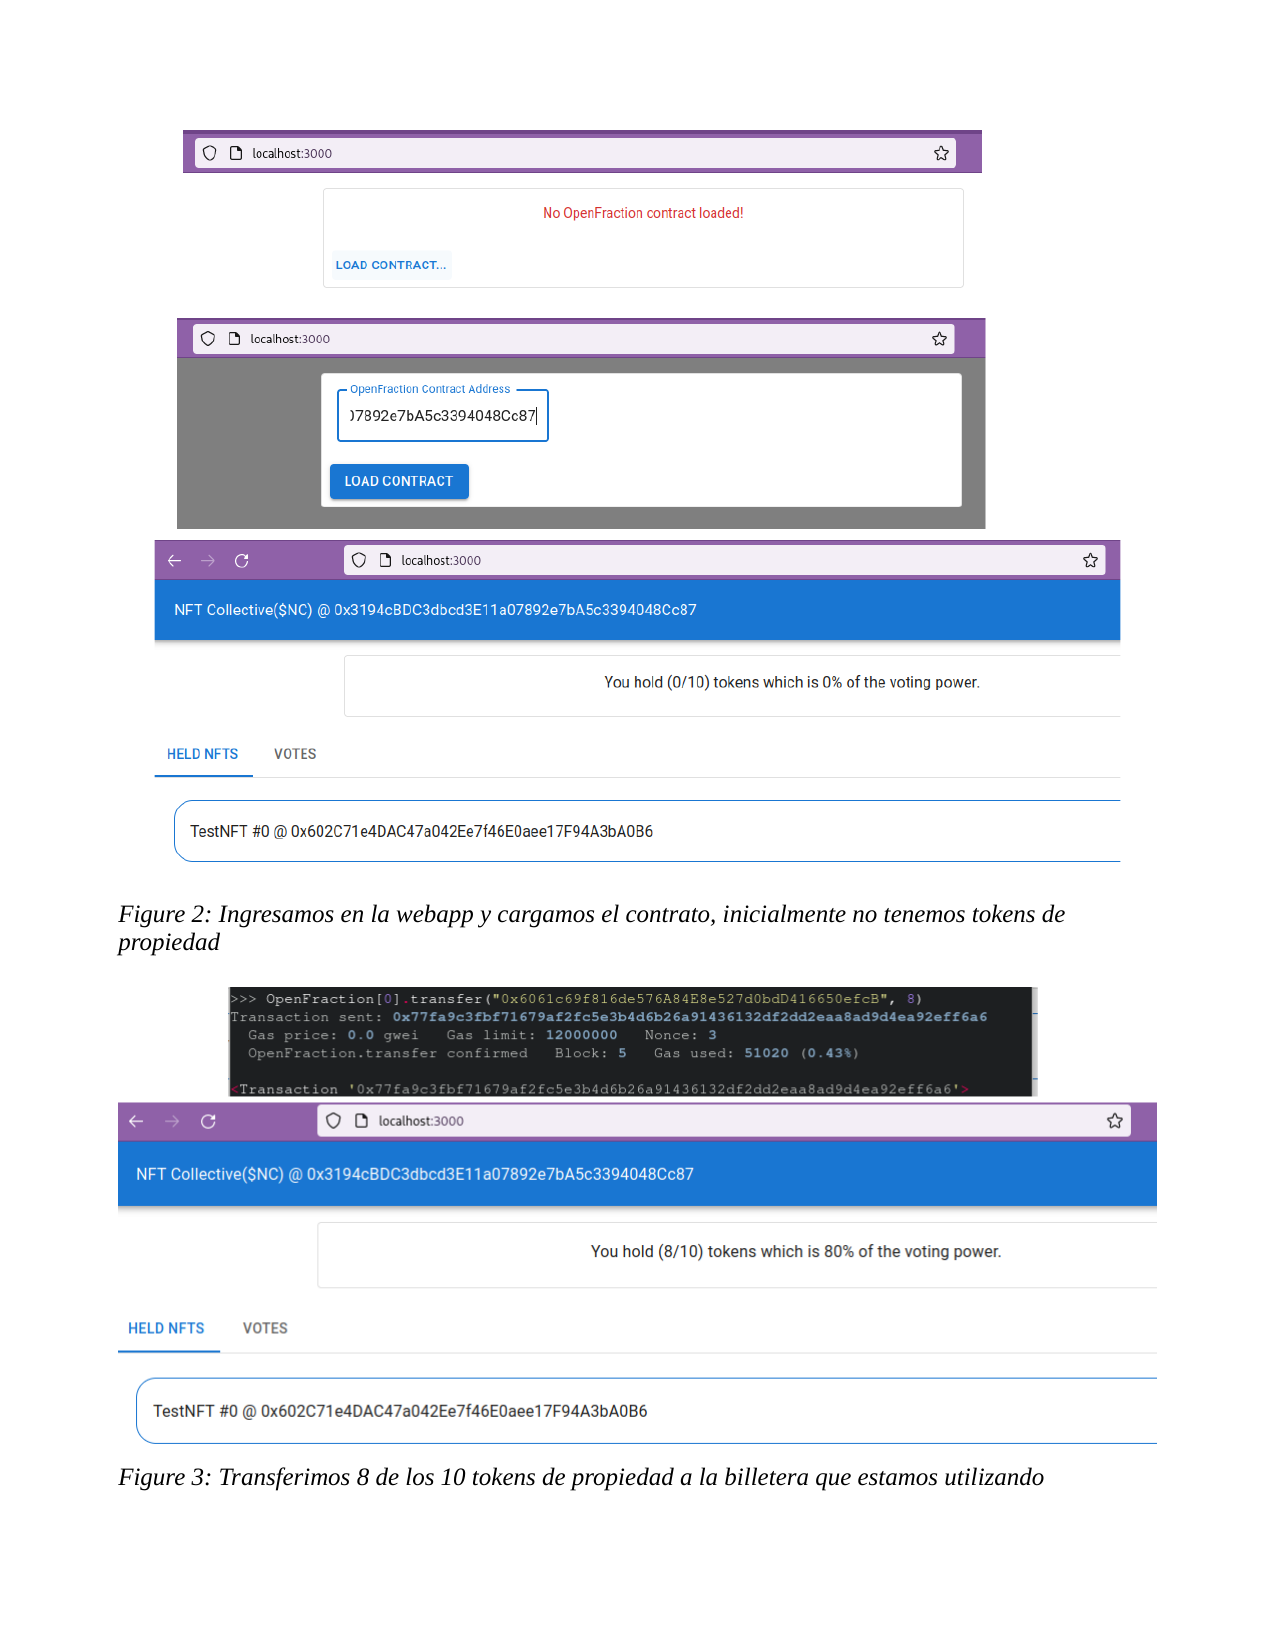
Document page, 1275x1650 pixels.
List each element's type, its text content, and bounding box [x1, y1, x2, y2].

text Figure 2: Ingresamos en la webapp y cargamos el contrato, inicialmente no tenemos tokens de propiedad [118, 131, 1157, 956]
picture [154, 130, 1121, 899]
picture [118, 987, 1157, 1463]
text Figure 3: Transferimos 8 de los 10 tokens de propiedad a la billetera que estamos utilizando [118, 1463, 1157, 1491]
